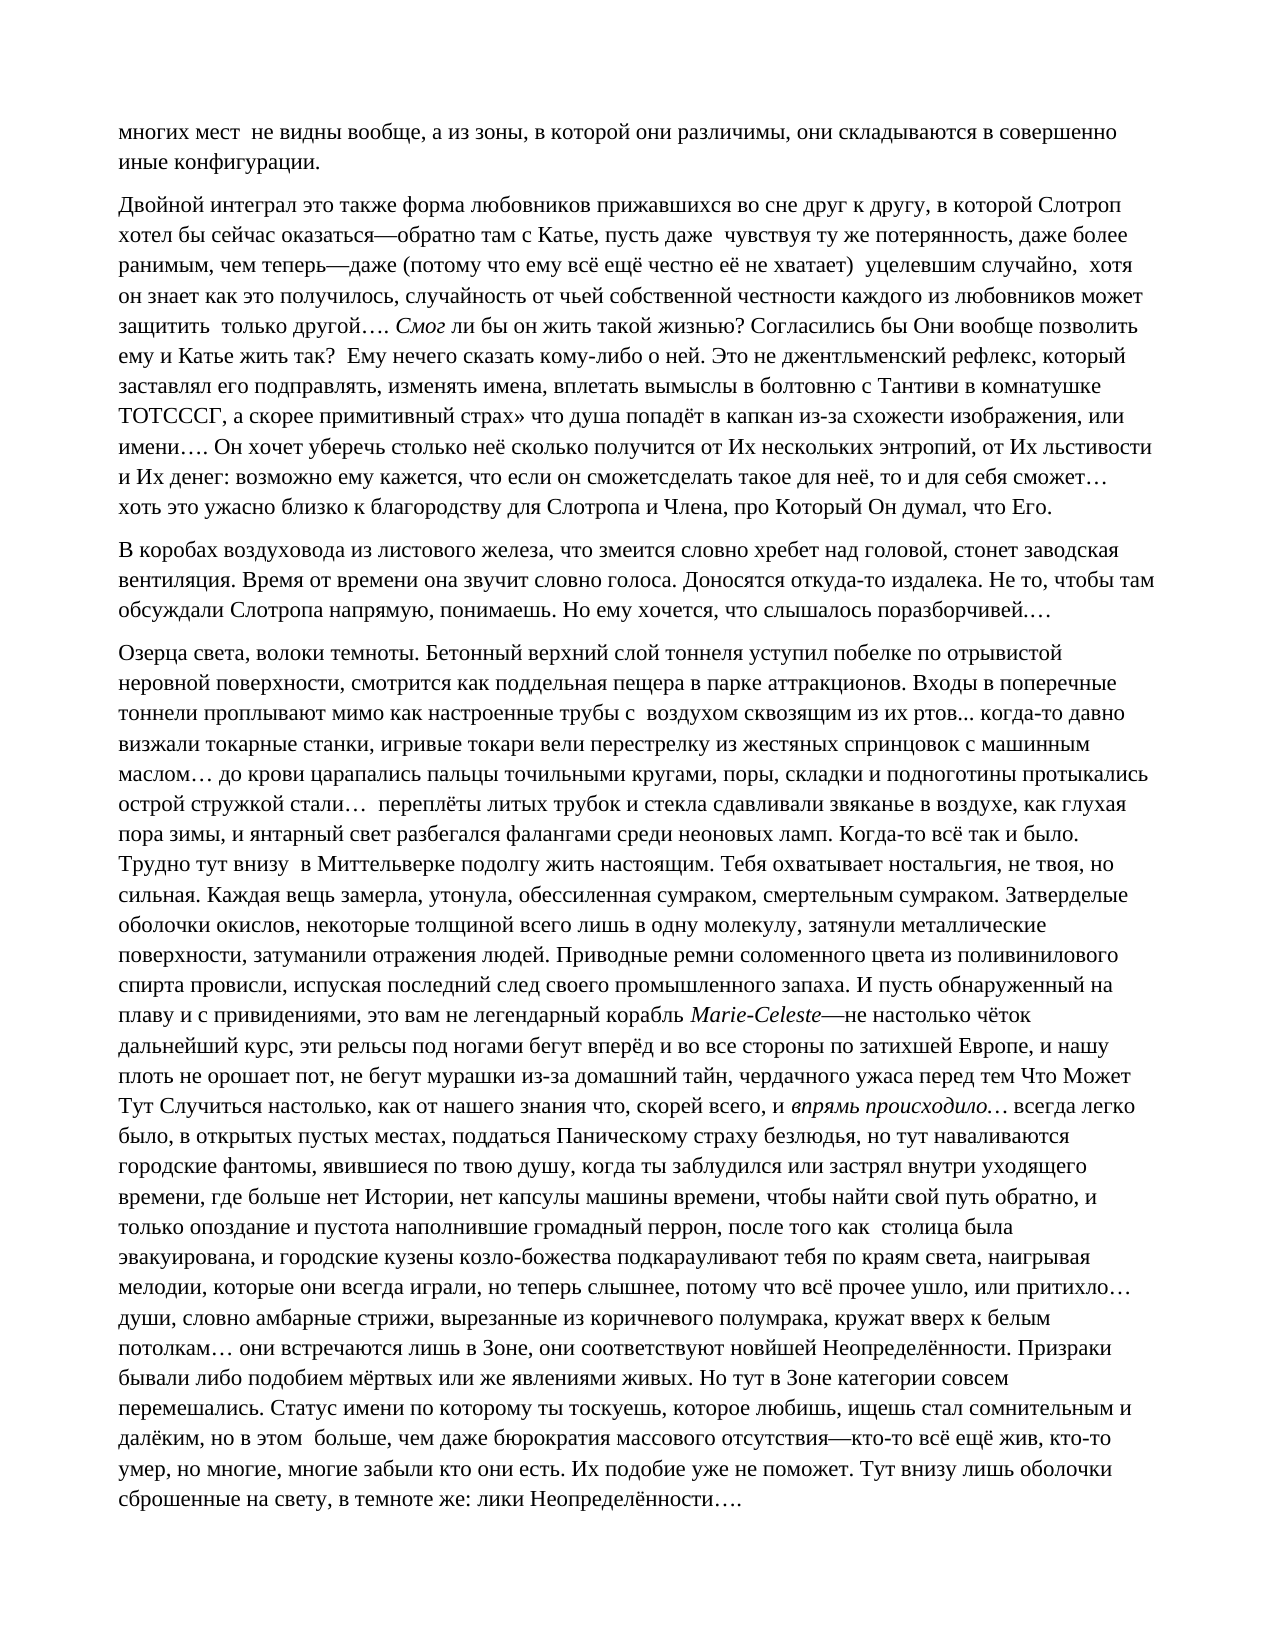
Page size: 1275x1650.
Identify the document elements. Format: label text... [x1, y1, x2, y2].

text многих мест не видны вообще, а из зоны, в которой они различимы, они складываются в совершенно иные конфигурации. [118, 118, 1157, 175]
text В коробах воздуховода из листового железа, что змеится словно хребет над головой, стонет заводская вентиляция. Время от времени она звучит словно голоса. Доносятся откуда-то издалека. Не то, чтобы там обсуждали Слотропа напрямую, понимаешь. Но ему хочется, что слышалось поразборчивей.… [118, 536, 1157, 623]
text Озерца света, волоки темноты. Бетонный верхний слой тоннеля уступил побелке по отрывистой неровной поверхности, смотрится как поддельная пещера в парке аттракционов. Входы в поперечные тоннели проплывают мимо как настроенные трубы с воздухом сквозящим из их ртов... когда-то давно визжали токарные станки, игривые токари вели перестрелку из жестяных спринцовок с машинным маслом… до крови царапались пальцы точильными кругами, поры, складки и подноготины протыкались острой стружкой стали… переплёты литых трубок и стекла сдавливали звяканье в воздухе, как глухая пора зимы, и янтарный свет разбегался фалангами среди неоновых ламп. Когда-то всё так и было. Трудно тут внизу в Миттельверке подолгу жить настоящим. Тебя охватывает ностальгия, не твоя, но сильная. Каждая вещь замерла, утонула, обессиленная сумраком, смертельным сумраком. Затверделые оболочки окислов, некоторые толщиной всего лишь в одну молекулу, затянули металлические поверхности, затуманили отражения людей. Приводные ремни соломенного цвета из поливинилового спирта провисли, испуская последний след своего промышленного запаха. И пусть обнаруженный на плаву и с привидениями, это вам не легендарный корабль Marie-Celeste—не настолько чёток дальнейший курс, эти рельсы под ногами бегут вперёд и во все стороны по затихшей Европе, и нашу плоть не орошает пот, не бегут мурашки из-за домашний тайн, чердачного ужаса перед тем Что Может Тут Случиться настолько, как от нашего знания что, скорей всего, и впрямь происходило… всегда легко было, в открытых пустых местах, поддаться Паническому страху безлюдья, но тут наваливаются городские фантомы, явившиеся по твою душу, когда ты заблудился или застрял внутри уходящего времени, где больше нет Истории, нет капсулы машины времени, чтобы найти свой путь обратно, и только опоздание и пустота наполнившие громадный перрон, после того как столица была эвакуирована, и городские кузены козло-божества подкарауливают тебя по краям света, наигрывая мелодии, которые они всегда играли, но теперь слышнее, потому что всё прочее ушло, или притихло… души, словно амбарные стрижи, вырезанные из коричневого полумрака, кружат вверх к белым потолкам… они встречаются лишь в Зоне, они соответствуют новйшей Неопределённости. Призраки бывали либо подобием мёртвых или же явлениями живых. Но тут в Зоне категории совсем перемешались. Статус имени по которому ты тоскуешь, которое любишь, ищешь стал сомнительным и далёким, но в этом больше, чем даже бюрократия массового отсутствия—кто-то всё ещё жив, кто-то умер, но многие, многие забыли кто они есть. Их подобие уже не поможет. Тут внизу лишь оболочки сброшенные на свету, в темноте же: лики Неопределённости…. [118, 639, 1157, 1511]
text Двойной интеграл это также форма любовников прижавшихся во сне друг к другу, в которой Слотроп хотел бы сейчас оказаться—обратно там с Катье, пусть даже чувствуя ту же потерянность, даже более ранимым, чем теперь—даже (потому что ему всё ещё честно её не хватает) уцелевшим случайно, хотя он знает как это получилось, случайность от чьей собственной честности каждого из любовников может защитить только другой…. Смог ли бы он жить такой жизнью? Согласились бы Они вообще позволить ему и Катье жить так? Ему нечего сказать кому-либо о ней. Это не джентльменский рефлекс, который заставлял его подправлять, изменять имена, вплетать вымыслы в болтовню с Тантиви в комнатушке ТОТСССГ, а скорее примитивный страх» что душа попадёт в капкан из-за схожести изображения, или имени…. Он хочет уберечь столько неё сколько получится от Их нескольких энтропий, от Их льстивости и Их денег: возможно ему кажется, что если он сможетсделать такое для неё, то и для себя сможет… хоть это ужасно близко к благородству для Слотропа и Члена, про Который Он думал, что Его. [118, 191, 1157, 519]
